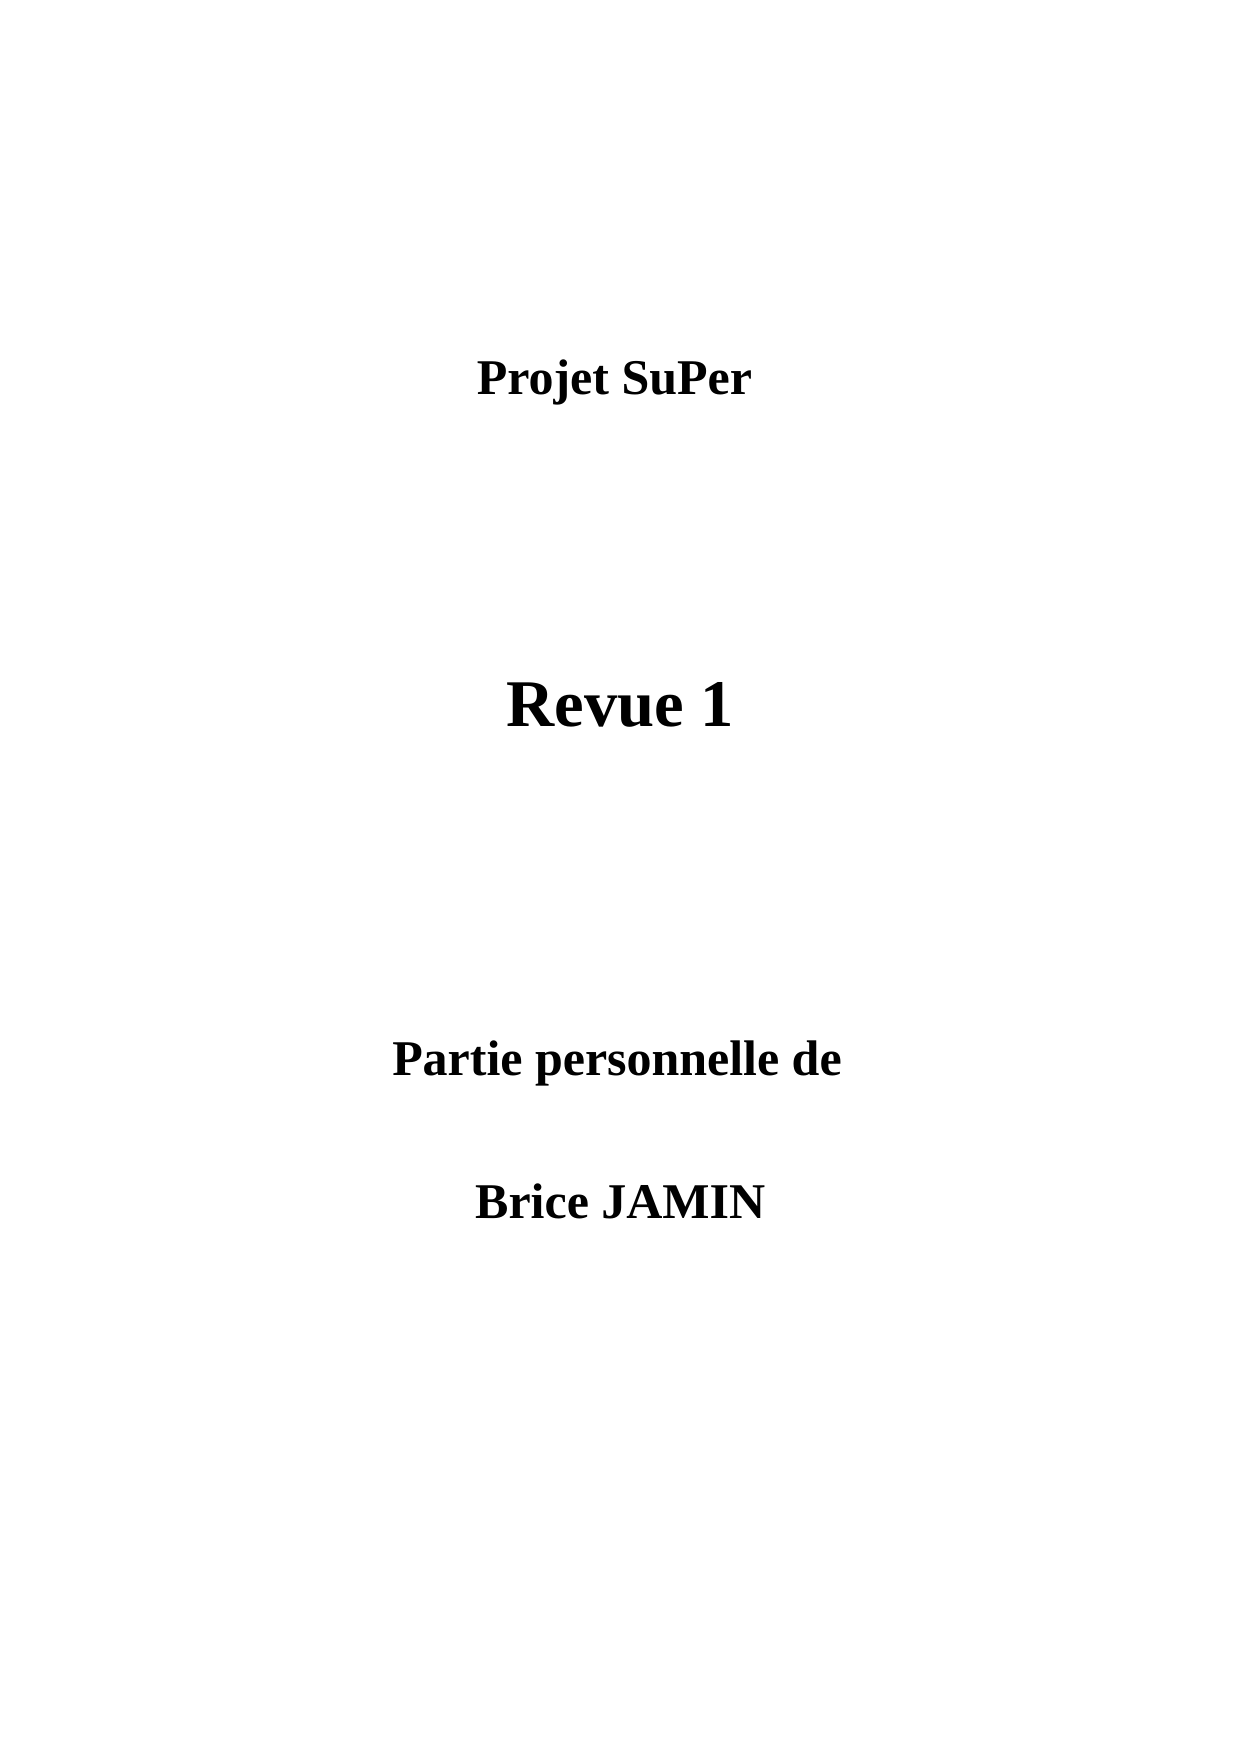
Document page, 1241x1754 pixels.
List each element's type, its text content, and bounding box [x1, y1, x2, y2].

text Revue 1 [118, 664, 1122, 741]
text Partie personnelle de [118, 1028, 1122, 1086]
text Brice JAMIN [118, 1172, 1122, 1230]
text Projet SuPer [118, 348, 1122, 406]
